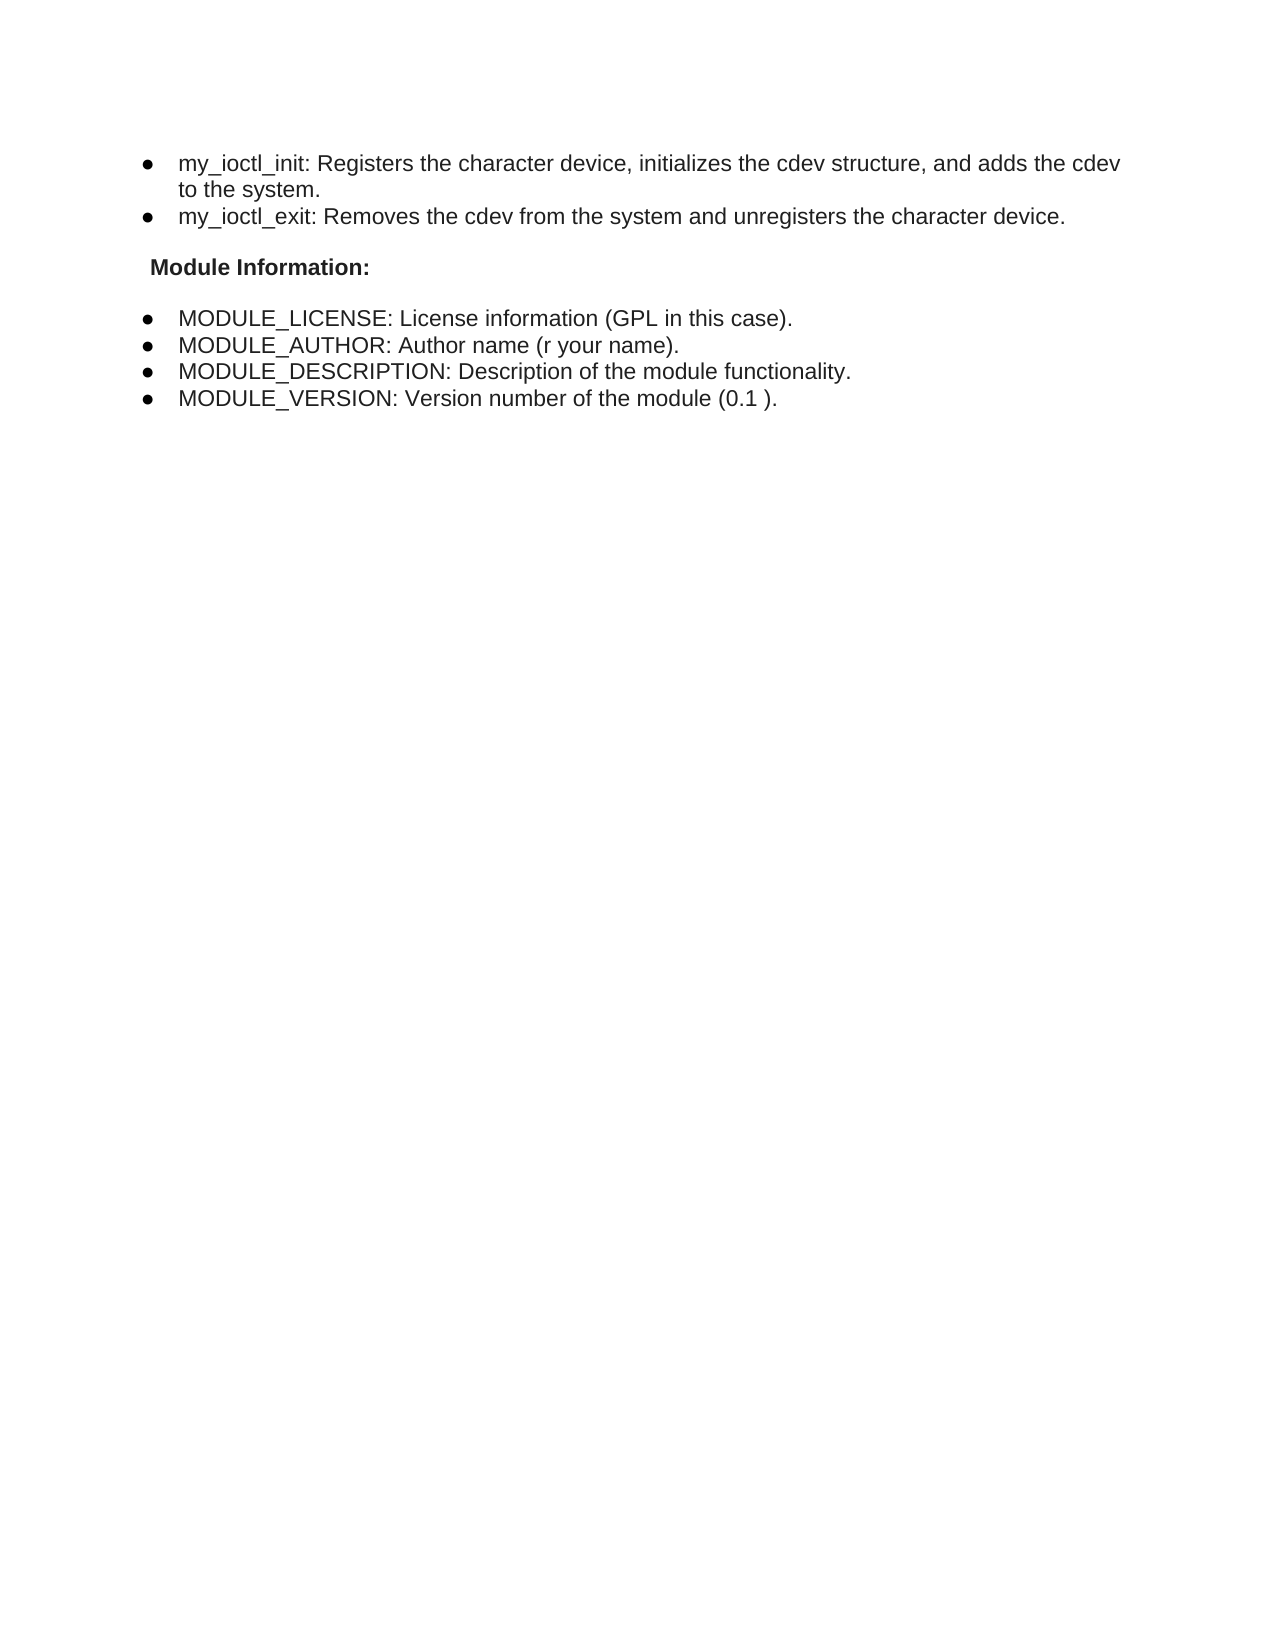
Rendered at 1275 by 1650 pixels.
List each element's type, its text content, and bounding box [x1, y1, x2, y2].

list my_ioctl_exit: Removes the cdev from the system and unregisters the character device. [141, 203, 1125, 229]
list MODULE_AUTHOR: Author name (r your name). [141, 332, 1125, 358]
list my_ioctl_init: Registers the character device, initializes the cdev structure, and adds the cdev to the system. [141, 150, 1125, 203]
list MODULE_DESCRIPTION: Description of the module functionality. [141, 358, 1125, 384]
text Module Information: [150, 254, 1125, 280]
list MODULE_VERSION: Version number of the module (0.1 ). [141, 384, 1125, 411]
list MODULE_LICENSE: License information (GPL in this case). [141, 305, 1125, 332]
